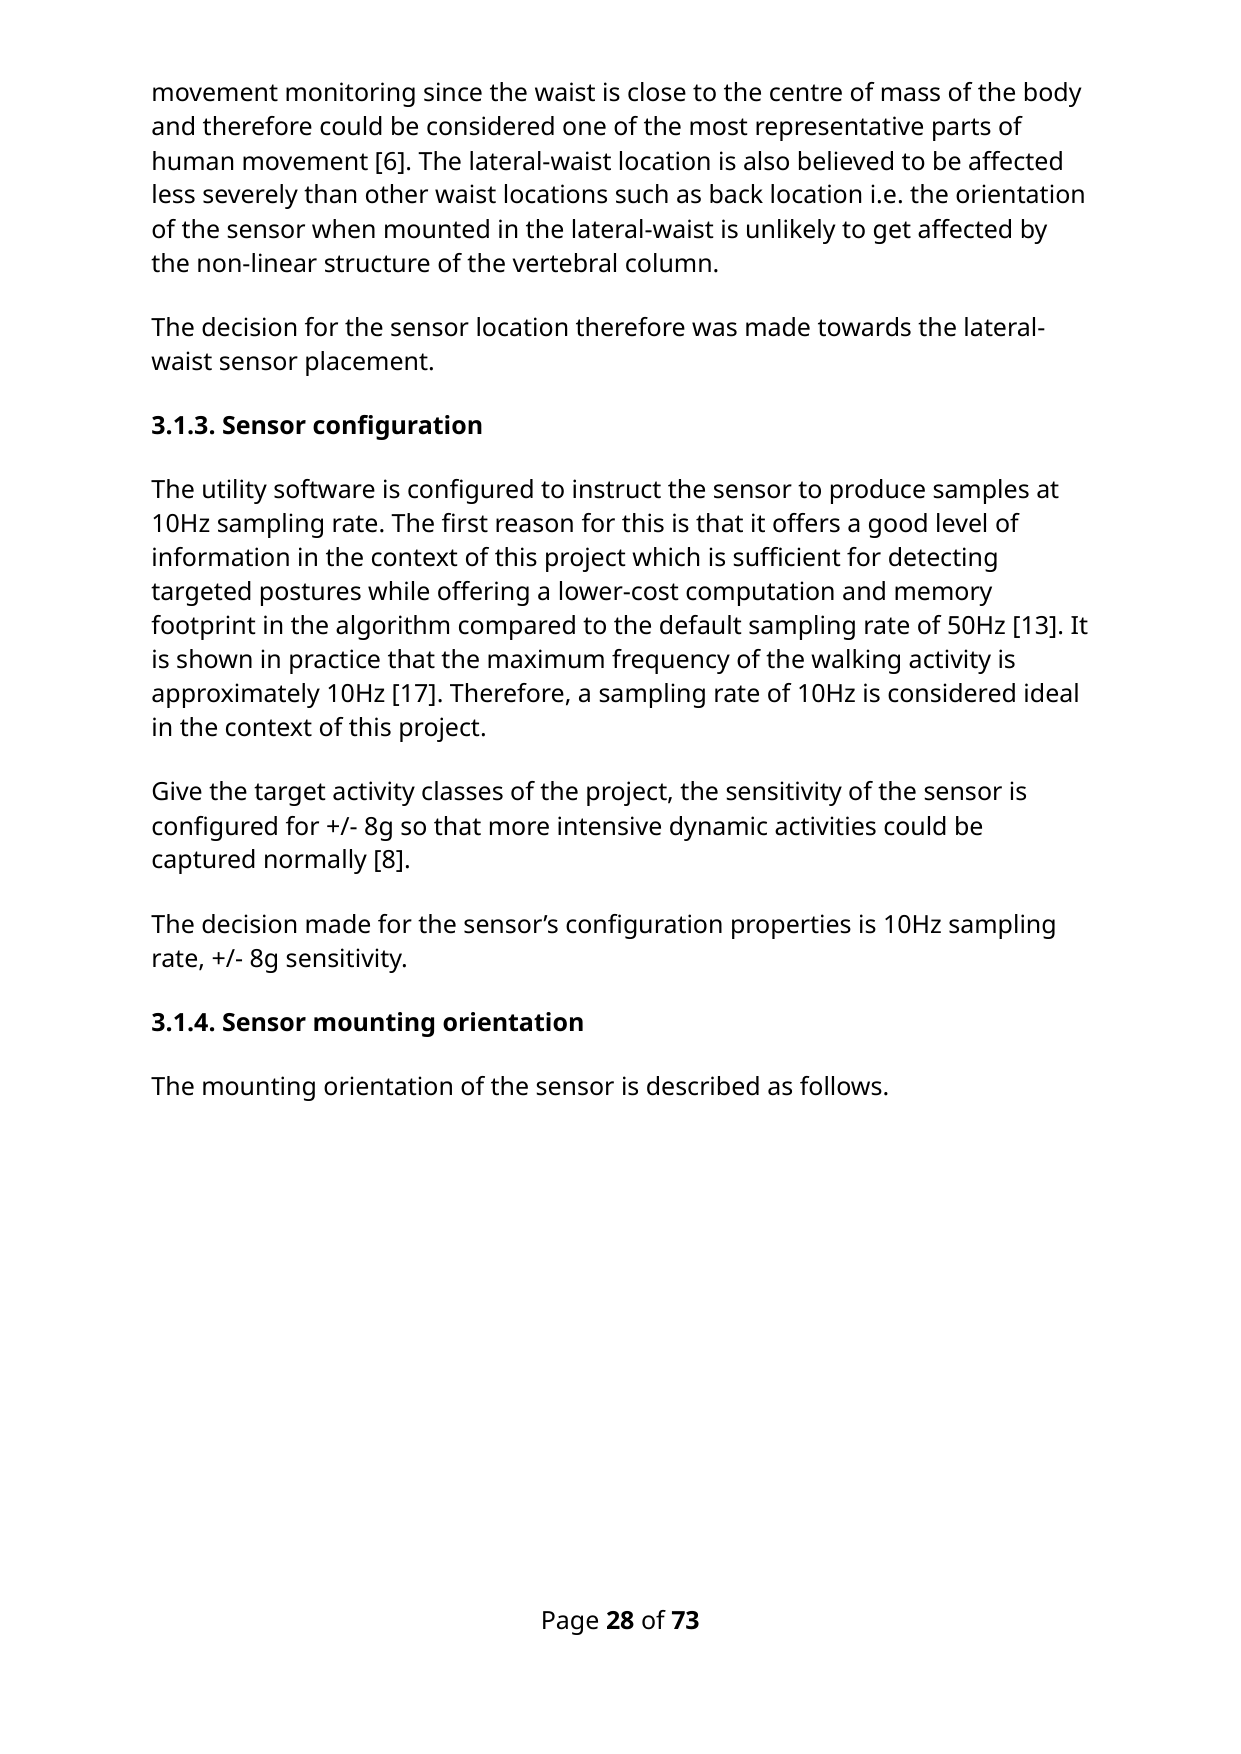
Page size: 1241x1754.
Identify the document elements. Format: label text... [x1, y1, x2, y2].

text Give the target activity classes of the project, the sensitivity of the sensor is configured for +/- 8g so that more intensive dynamic activities could be captured normally [8]. [151, 774, 1089, 876]
text The utility software is configured to instruct the sensor to produce samples at 10Hz sampling rate. The first reason for this is that it offers a good level of information in the context of this project which is sufficient for detecting targeted postures while offering a lower-cost computation and memory footprint in the algorithm compared to the default sampling rate of 50Hz [13]. It is shown in practice that the maximum frequency of the walking activity is approximately 10Hz [17]. Therefore, a sampling rate of 10Hz is considered ideal in the context of this project. [151, 472, 1089, 744]
text 3.1.4. Sensor mounting orientation [151, 1004, 1089, 1038]
text The decision made for the sensor’s configuration properties is 10Hz sampling rate, +/- 8g sensitivity. [151, 906, 1089, 974]
text The mounting orientation of the sensor is described as follows. [151, 1068, 1089, 1102]
text 3.1.3. Sensor configuration [151, 407, 1089, 442]
text The decision for the sensor location therefore was made towards the lateral-waist sensor placement. [151, 309, 1089, 377]
text movement monitoring since the waist is close to the centre of mass of the body and therefore could be considered one of the most representative parts of human movement [6]. The lateral-waist location is also believed to be affected less severely than other waist locations such as back location i.e. the orientation of the sensor when mounted in the lateral-waist is unlikely to get affected by the non-linear structure of the vertebral column. [151, 75, 1089, 279]
